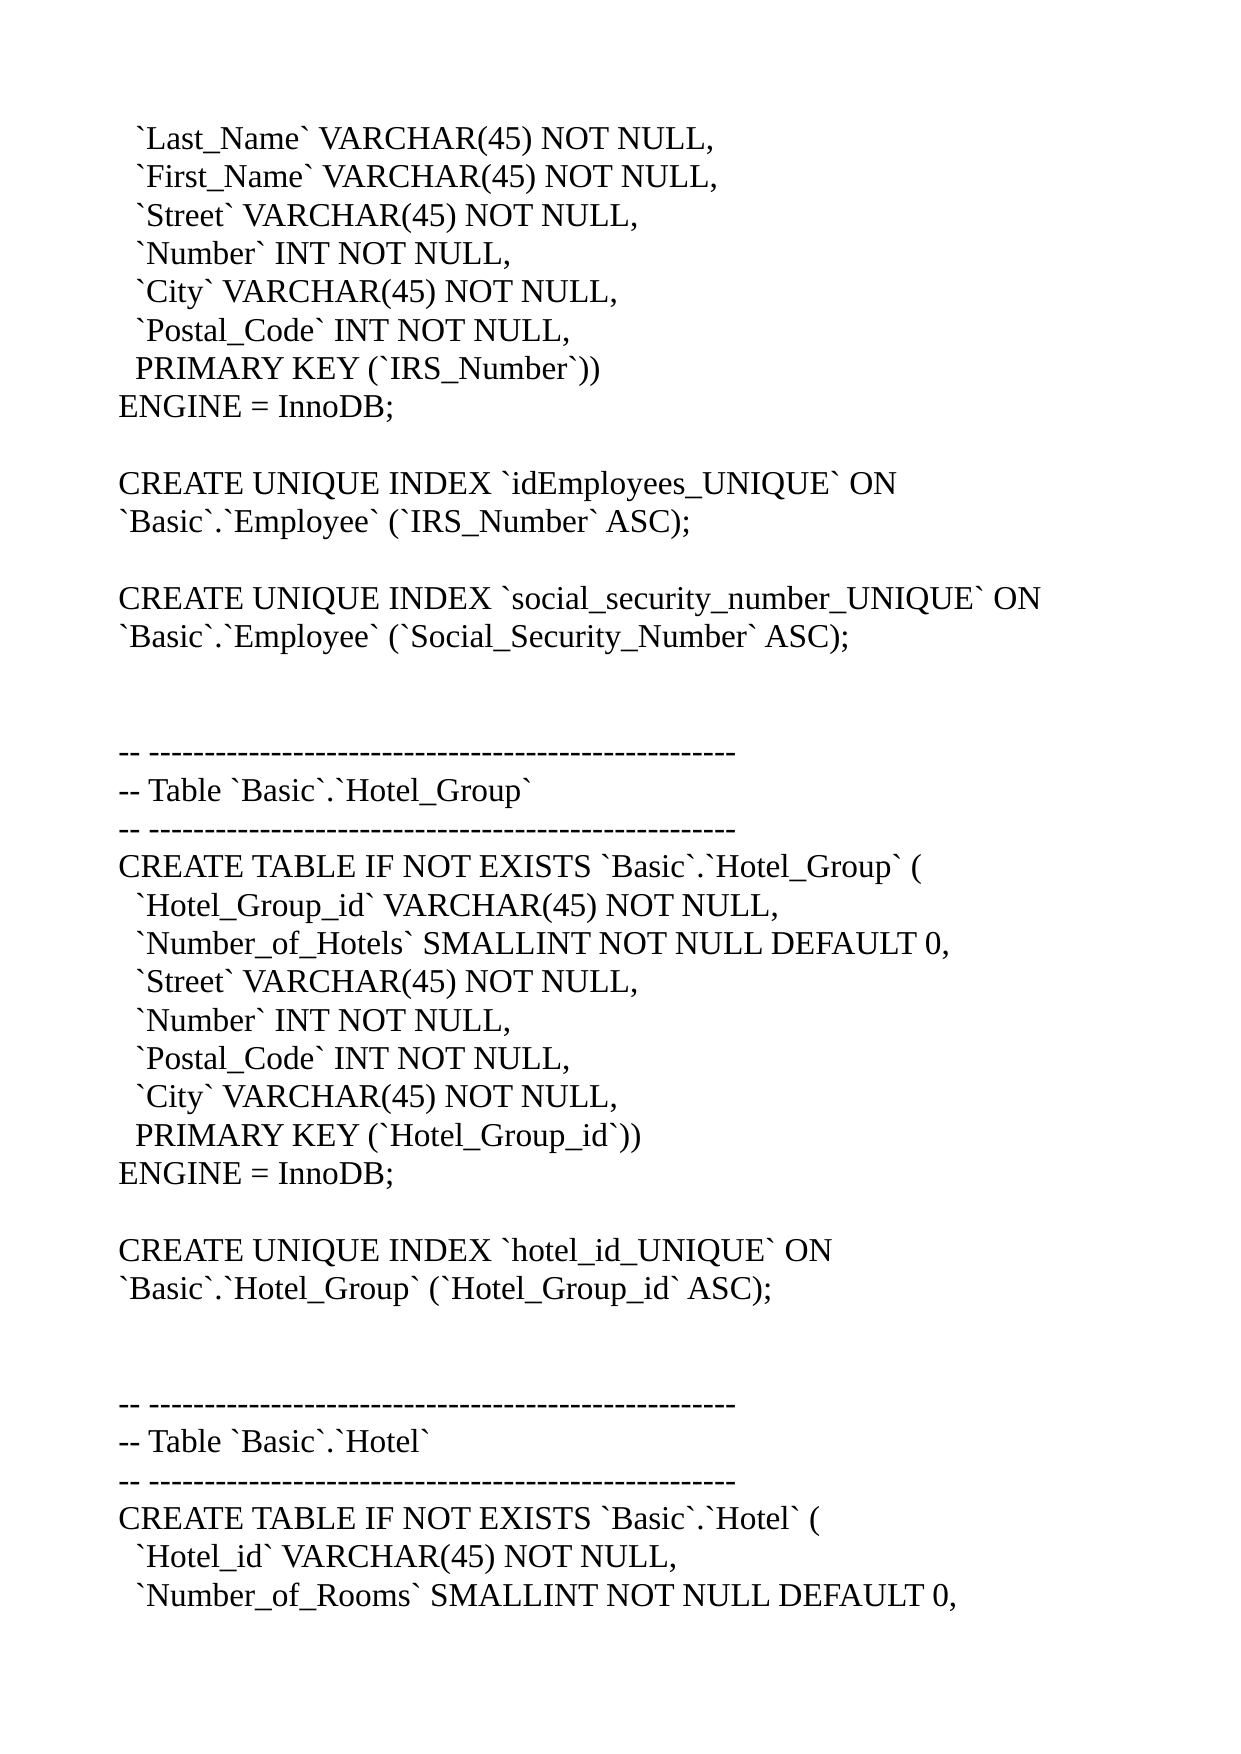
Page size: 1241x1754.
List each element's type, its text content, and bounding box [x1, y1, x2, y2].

text `Last_Name` VARCHAR(45) NOT NULL, `First_Name` VARCHAR(45) NOT NULL, `Street` VARCHAR(45) NOT NULL, `Number` INT NOT NULL, `City` VARCHAR(45) NOT NULL, `Postal_Code` INT NOT NULL, PRIMARY KEY (`IRS_Number`)) ENGINE = InnoDB; CREATE UNIQUE INDEX `idEmployees_UNIQUE` ON `Basic`.`Employee` (`IRS_Number` ASC); CREATE UNIQUE INDEX `social_security_number_UNIQUE` ON `Basic`.`Employee` (`Social_Security_Number` ASC); -- ----------------------------------------------------- -- Table `Basic`.`Hotel_Group` -- ----------------------------------------------------- CREATE TABLE IF NOT EXISTS `Basic`.`Hotel_Group` ( `Hotel_Group_id` VARCHAR(45) NOT NULL, `Number_of_Hotels` SMALLINT NOT NULL DEFAULT 0, `Street` VARCHAR(45) NOT NULL, `Number` INT NOT NULL, `Postal_Code` INT NOT NULL, `City` VARCHAR(45) NOT NULL, PRIMARY KEY (`Hotel_Group_id`)) ENGINE = InnoDB; CREATE UNIQUE INDEX `hotel_id_UNIQUE` ON `Basic`.`Hotel_Group` (`Hotel_Group_id` ASC); -- ----------------------------------------------------- -- Table `Basic`.`Hotel` -- ----------------------------------------------------- CREATE TABLE IF NOT EXISTS `Basic`.`Hotel` ( `Hotel_id` VARCHAR(45) NOT NULL, `Number_of_Rooms` SMALLINT NOT NULL DEFAULT 0, [118, 118, 1122, 1613]
